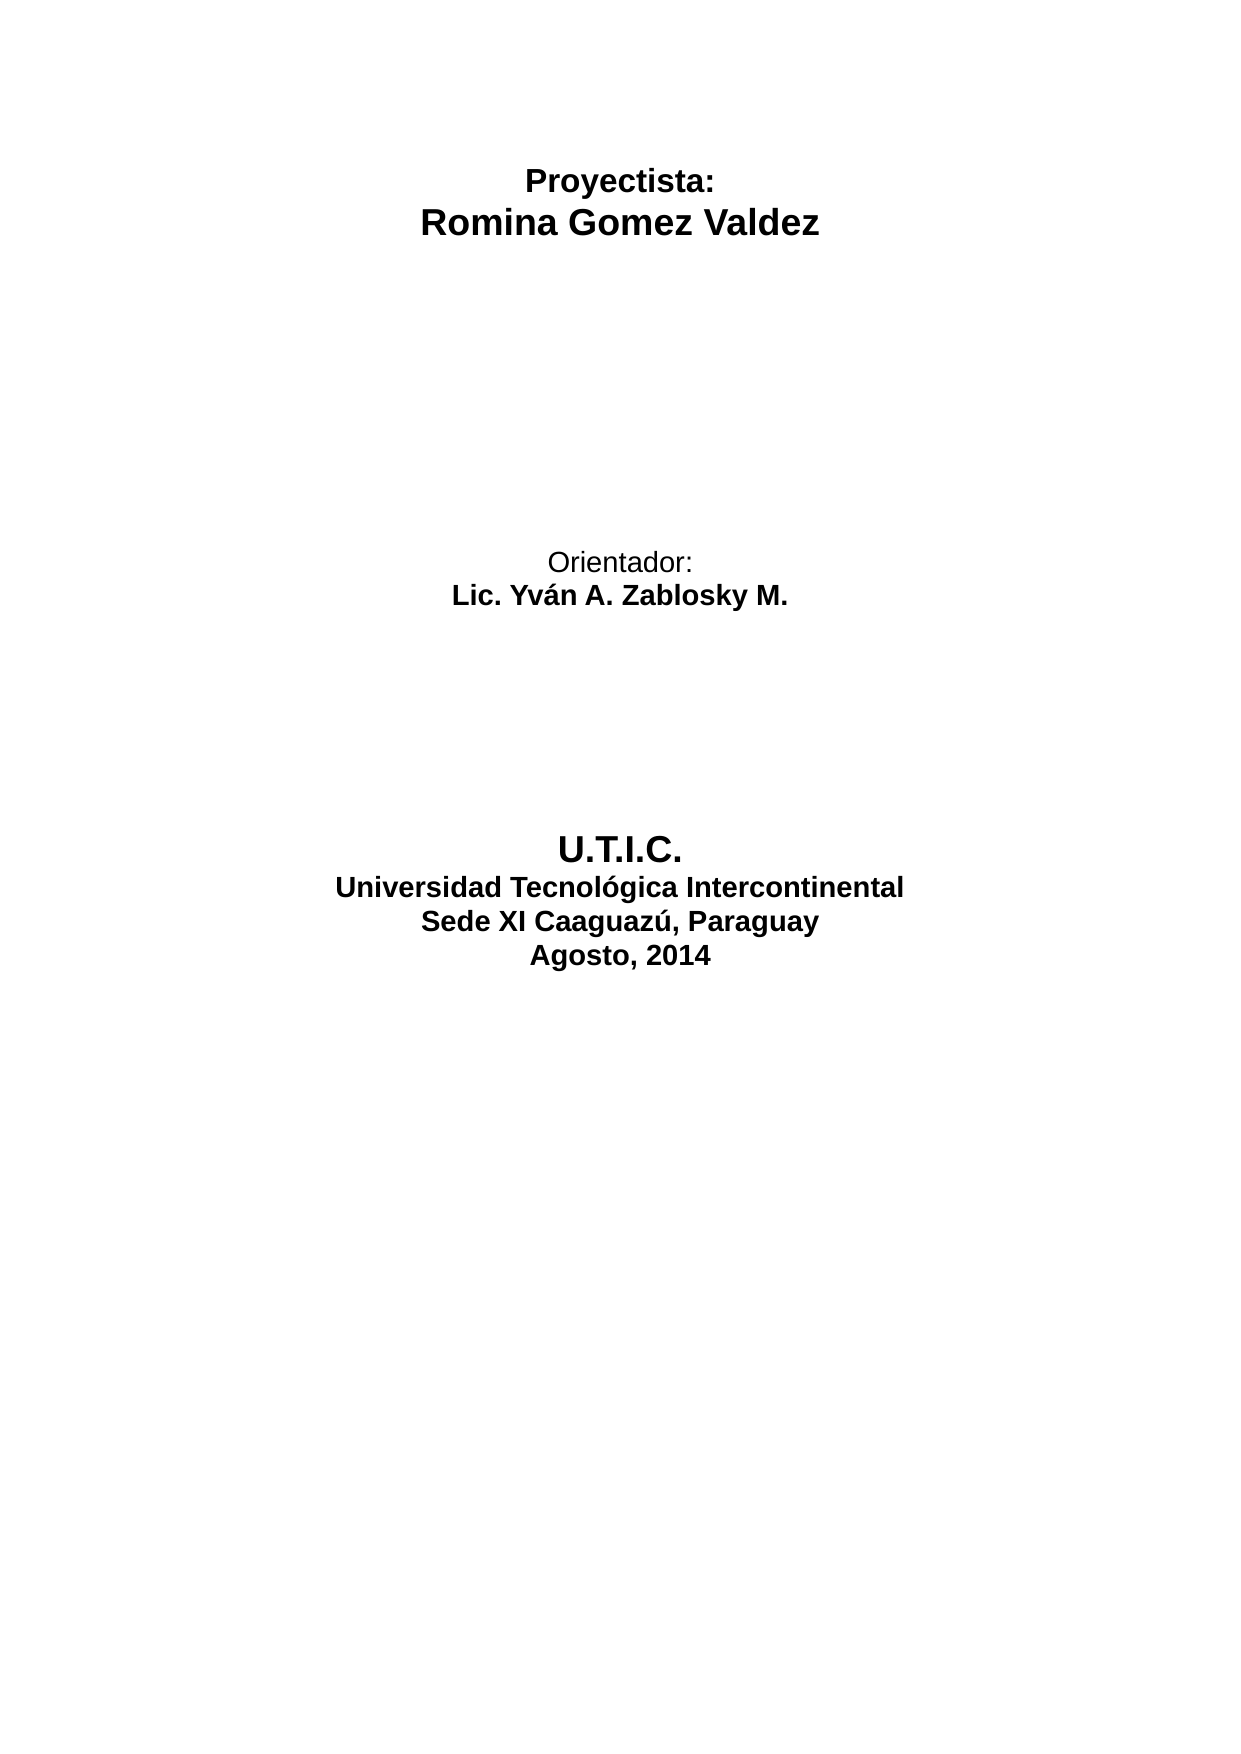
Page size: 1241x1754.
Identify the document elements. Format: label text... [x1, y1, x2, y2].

text Lic. Yván A. Zablosky M. [118, 578, 1122, 612]
text Proyectista: [118, 161, 1122, 200]
text Sede XI Caaguazú, Paraguay [118, 904, 1122, 938]
text Universidad Tecnológica Intercontinental [118, 871, 1122, 904]
text Orientador: [118, 545, 1122, 578]
text Agosto, 2014 [118, 938, 1122, 971]
text Romina Gomez Valdez [118, 200, 1122, 243]
text U.T.I.C. [118, 827, 1122, 871]
